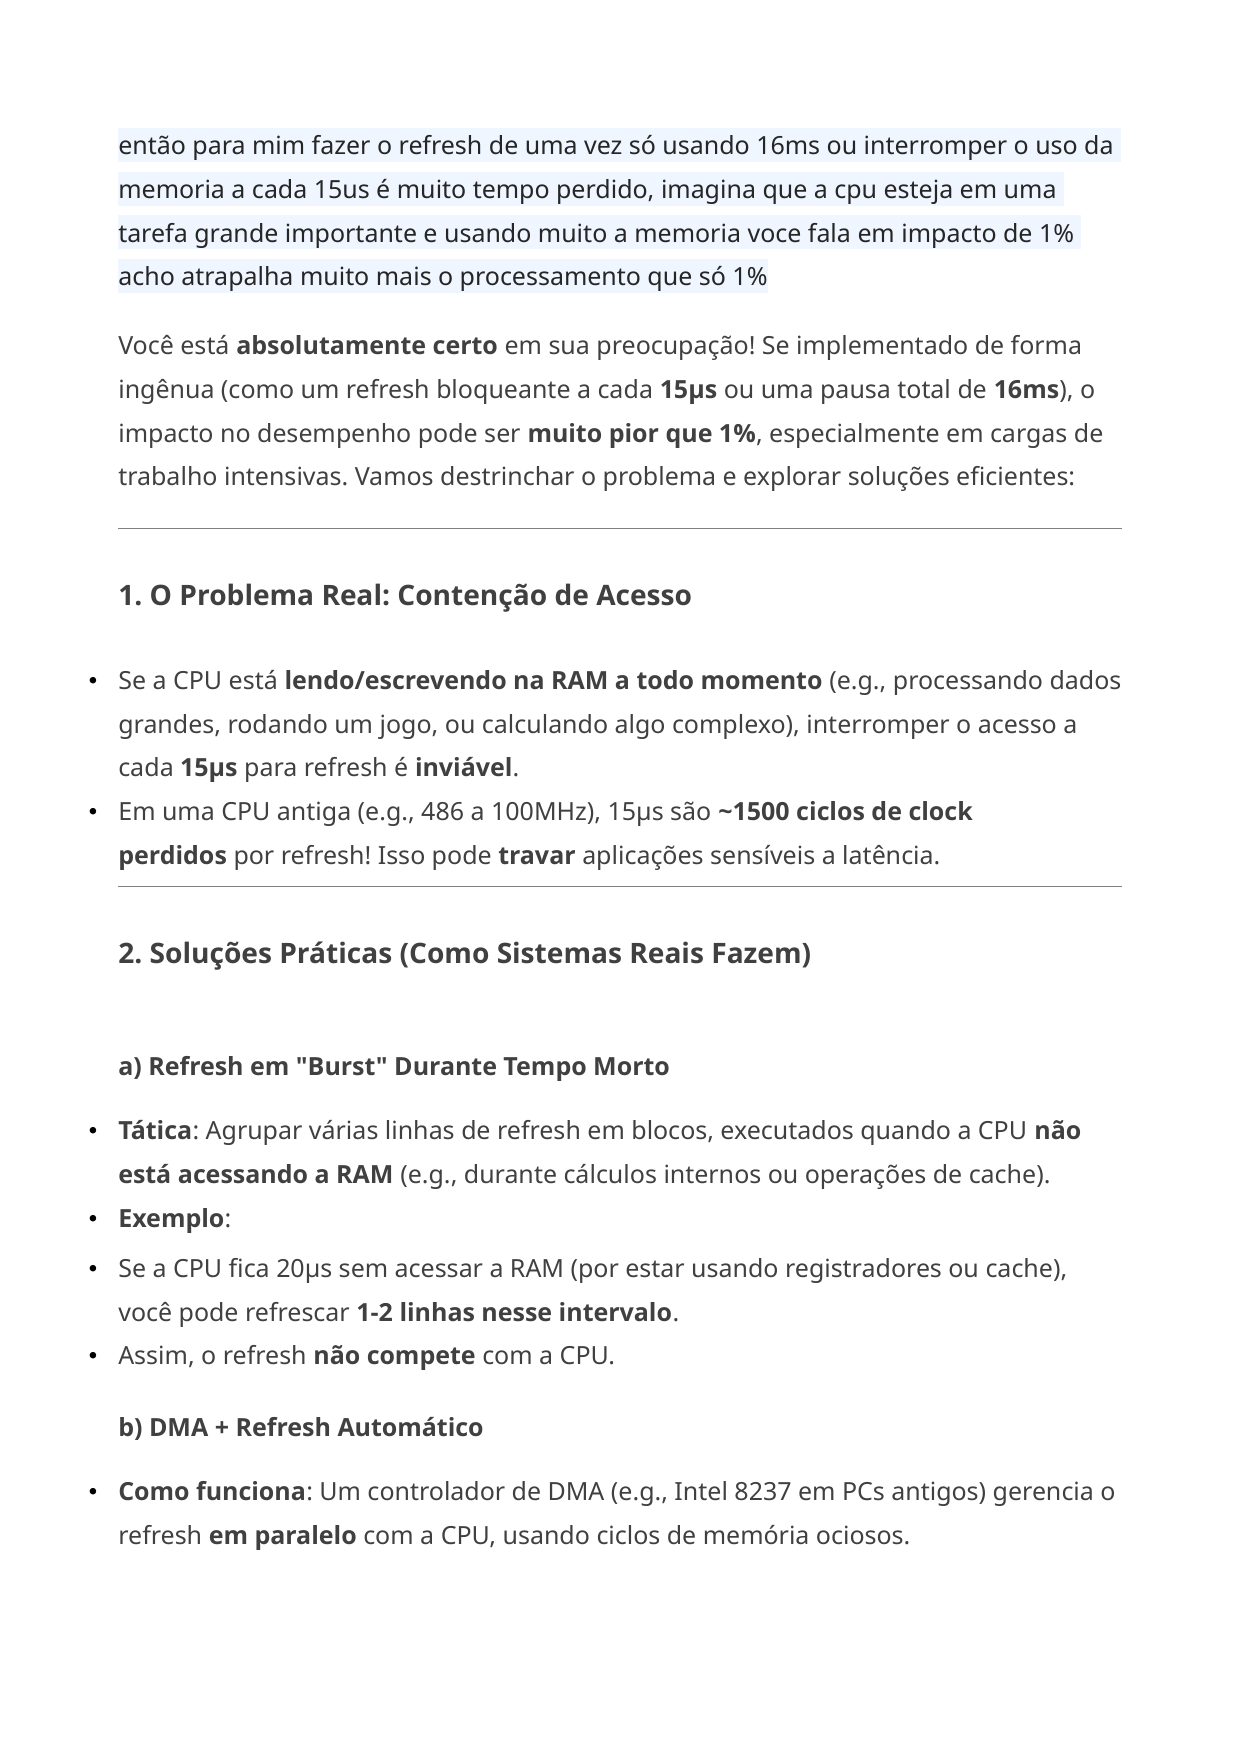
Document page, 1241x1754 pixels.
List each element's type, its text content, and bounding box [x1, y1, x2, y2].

list Tática: Agrupar várias linhas de refresh em blocos, executados quando a CPU não está acessando a RAM (e.g., durante cálculos internos ou operações de cache). [118, 1103, 1122, 1191]
subtitle 1. O Problema Real: Contenção de Acesso [118, 575, 1122, 613]
subtitle b) DMA + Refresh Automático [118, 1400, 1122, 1444]
list Assim, o refresh não compete com a CPU. [118, 1328, 1122, 1372]
list Como funciona: Um controlador de DMA (e.g., Intel 8237 em PCs antigos) gerencia o refresh em paralelo com a CPU, usando ciclos de memória ociosos. [118, 1464, 1122, 1552]
list Em uma CPU antiga (e.g., 486 a 100MHz), 15µs são ~1500 ciclos de clock perdidos por refresh! Isso pode travar aplicações sensíveis a latência. [118, 784, 1122, 872]
list Se a CPU fica 20µs sem acessar a RAM (por estar usando registradores ou cache), você pode refrescar 1-2 linhas nesse intervalo. [118, 1241, 1122, 1328]
text Você está absolutamente certo em sua preocupação! Se implementado de forma ingênua (como um refresh bloqueante a cada 15µs ou uma pausa total de 16ms), o impacto no desempenho pode ser muito pior que 1%, especialmente em cargas de trabalho intensivas. Vamos destrinchar o problema e explorar soluções eficientes: [118, 318, 1122, 493]
subtitle a) Refresh em "Burst" Durante Tempo Morto [118, 1039, 1122, 1083]
list Exemplo: [118, 1191, 1122, 1234]
text então para mim fazer o refresh de uma vez só usando 16ms ou interromper o uso da memoria a cada 15us é muito tempo perdido, imagina que a cpu esteja em uma tarefa grande importante e usando muito a memoria voce fala em impacto de 1% acho atrapalha muito mais o processamento que só 1% [118, 118, 1122, 293]
list Se a CPU está lendo/escrevendo na RAM a todo momento (e.g., processando dados grandes, rodando um jogo, ou calculando algo complexo), interromper o acesso a cada 15µs para refresh é inviável. [118, 653, 1122, 784]
subtitle 2. Soluções Práticas (Como Sistemas Reais Fazem) [118, 933, 1122, 972]
